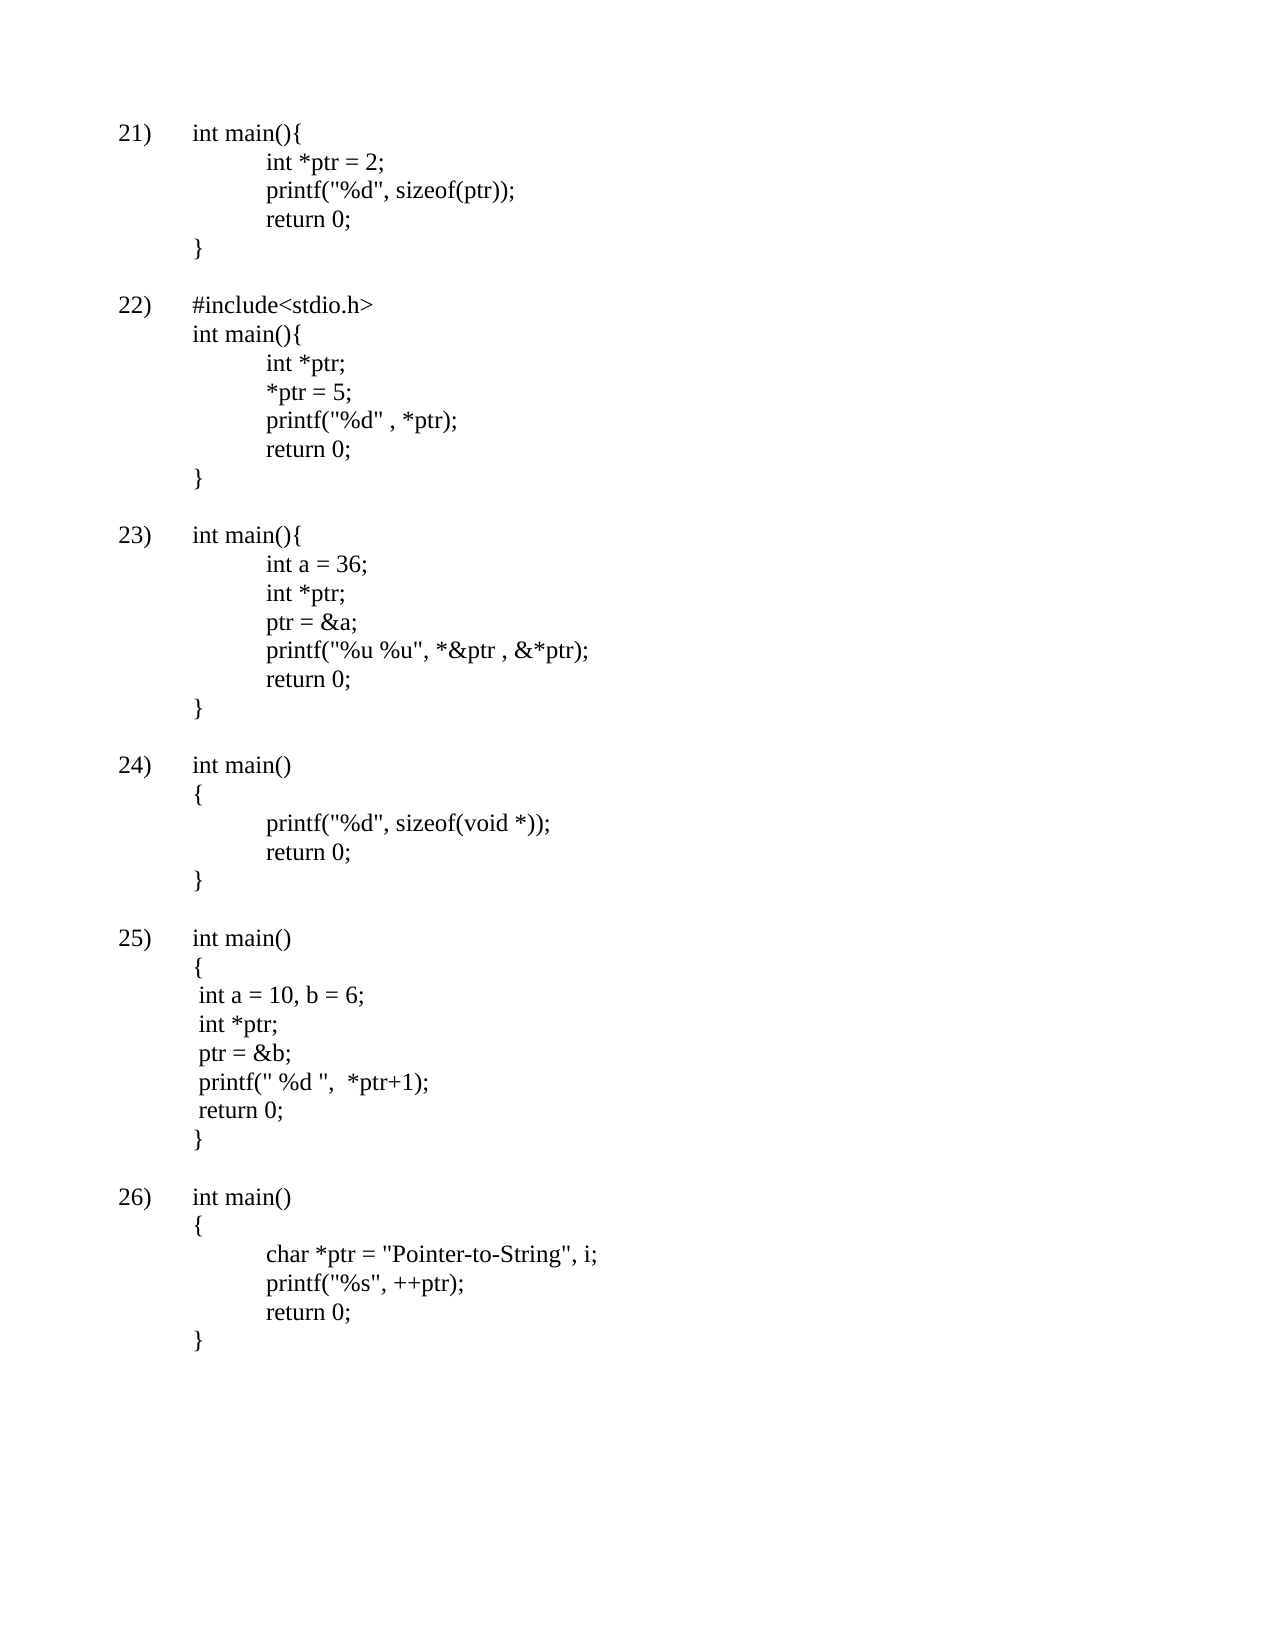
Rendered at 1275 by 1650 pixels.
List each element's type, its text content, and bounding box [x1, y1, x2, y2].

text } [118, 1326, 1157, 1354]
text return 0; [118, 664, 1157, 693]
text } [118, 1124, 1157, 1153]
text return 0; [118, 1096, 1157, 1124]
text 26) int main() [118, 1182, 1157, 1211]
text char *ptr = "Pointer-to-String", i; [118, 1239, 1157, 1268]
text { [118, 952, 1157, 981]
text int main(){ [118, 319, 1157, 348]
text return 0; [118, 434, 1157, 463]
text return 0; [118, 837, 1157, 866]
text ptr = &a; [118, 607, 1157, 636]
text printf("%u %u", *&ptr , &*ptr); [118, 636, 1157, 664]
text } [118, 463, 1157, 492]
text int *ptr = 2; [118, 147, 1157, 176]
text int *ptr; [118, 578, 1157, 607]
text printf("%s", ++ptr); [118, 1268, 1157, 1297]
text return 0; [118, 204, 1157, 233]
text 23) int main(){ [118, 521, 1157, 549]
text 24) int main() [118, 751, 1157, 779]
text 22) #include<stdio.h> [118, 291, 1157, 319]
text 25) int main() [118, 923, 1157, 952]
text return 0; [118, 1297, 1157, 1326]
text int a = 36; [118, 549, 1157, 578]
text 21) int main(){ [118, 118, 1157, 147]
text int *ptr; [118, 1009, 1157, 1038]
text printf("%d" , *ptr); [118, 406, 1157, 434]
text int a = 10, b = 6; [118, 981, 1157, 1009]
text { [118, 779, 1157, 808]
text } [118, 866, 1157, 894]
text } [118, 693, 1157, 722]
text printf(" %d ", *ptr+1); [118, 1067, 1157, 1096]
text printf("%d", sizeof(ptr)); [118, 176, 1157, 204]
text int *ptr; [118, 348, 1157, 377]
text { [118, 1211, 1157, 1239]
text } [118, 233, 1157, 262]
text ptr = &b; [118, 1038, 1157, 1067]
text *ptr = 5; [118, 377, 1157, 406]
text printf("%d", sizeof(void *)); [118, 808, 1157, 837]
